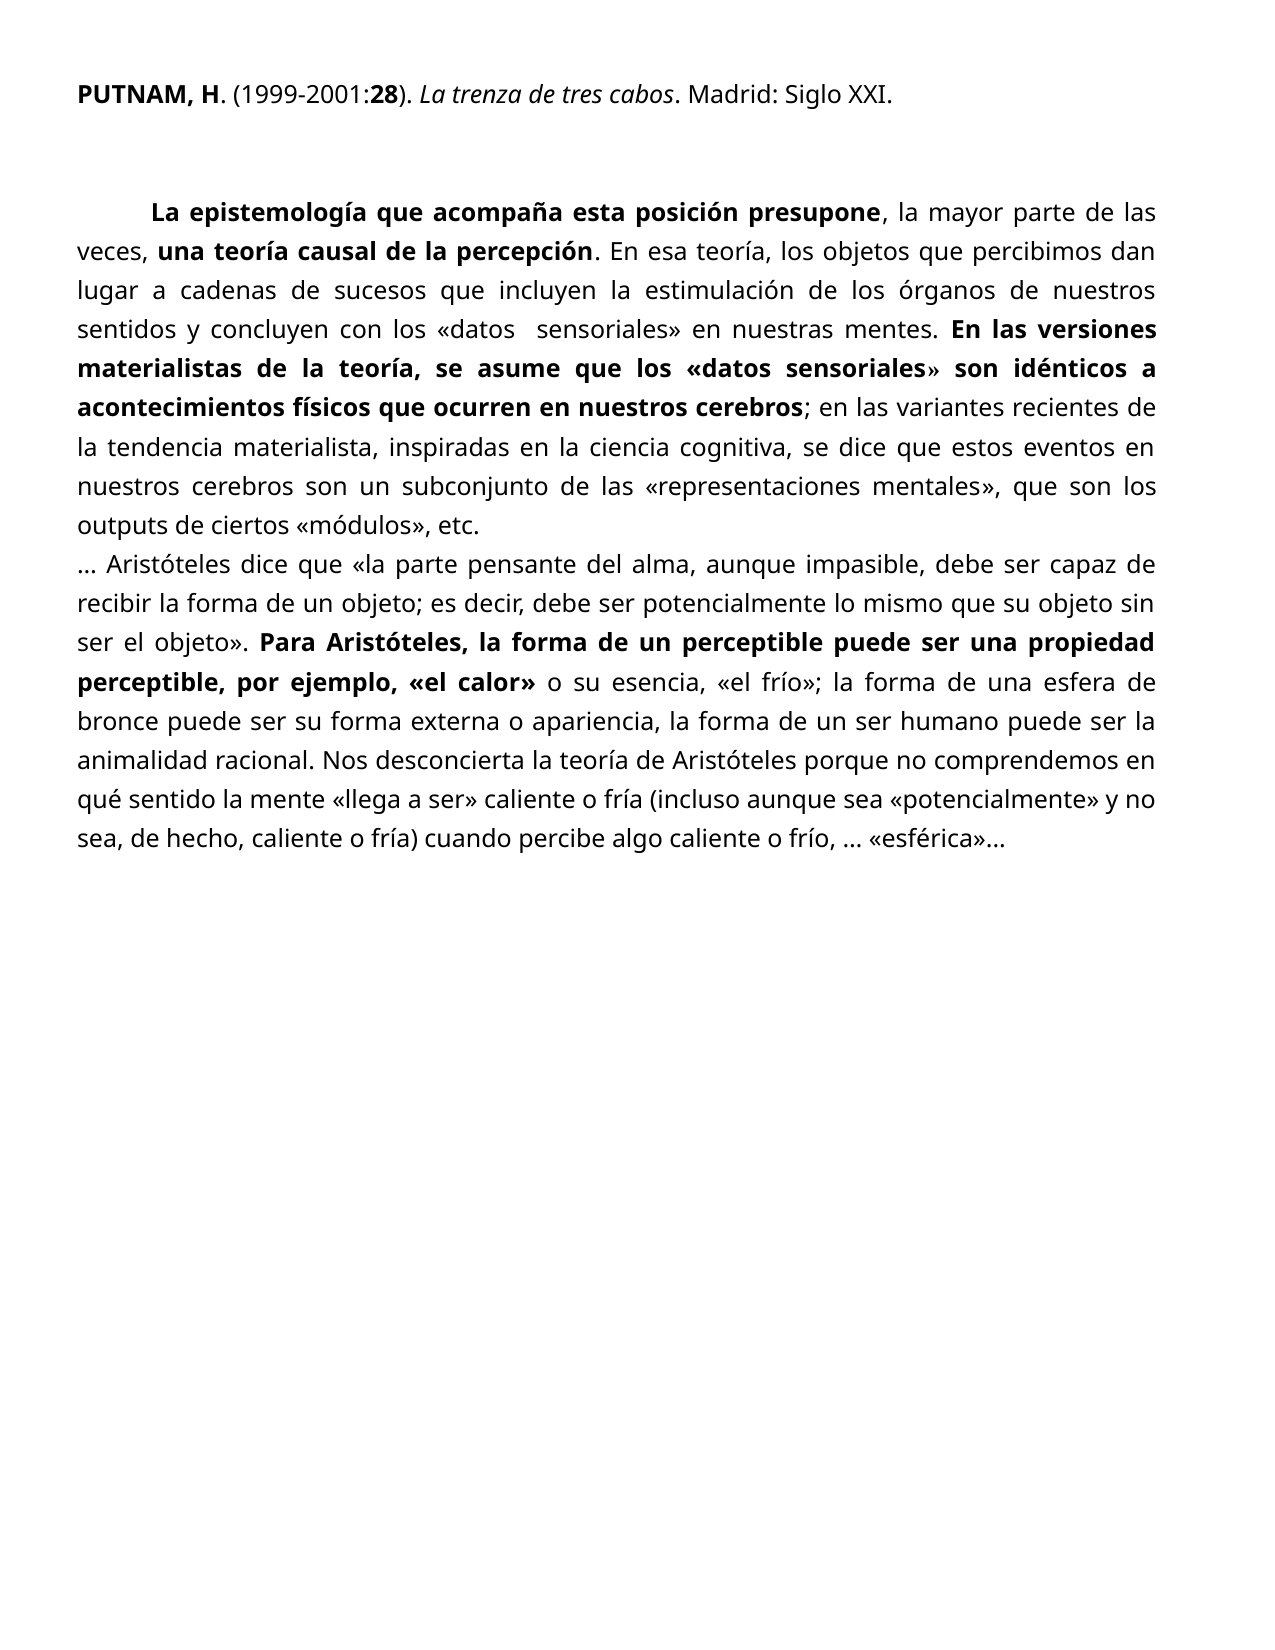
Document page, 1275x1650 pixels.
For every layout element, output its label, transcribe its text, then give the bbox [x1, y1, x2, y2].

text … Aristóteles dice que «la parte pensante del alma, aunque impasible, debe ser capaz de recibir la forma de un objeto; es decir, debe ser potencialmente lo mismo que su objeto sin ser el objeto». Para Aristóteles, la forma de un perceptible puede ser una propiedad perceptible, por ejemplo, «el calor» o su esencia, «el frío»; la forma de una esfera de bronce puede ser su forma externa o apariencia, la forma de un ser humano puede ser la animalidad racional. Nos desconcierta la teoría de Aristóteles porque no comprendemos en qué sentido la mente «llega a ser» caliente o fría (incluso aunque sea «potencialmente» y no sea, de hecho, caliente o fría) cuando percibe algo caliente o frío, … «esférica»... [77, 547, 1157, 855]
text PUTNAM, H. (1999-2001:28). La trenza de tres cabos. Madrid: Siglo XXI. [77, 77, 1157, 111]
text La epistemología que acompaña esta posición presupone, la mayor parte de las veces, una teoría causal de la percepción. En esa teoría, los objetos que percibimos dan lugar a cadenas de sucesos que incluyen la estimulación de los órganos de nuestros sentidos y concluyen con los «datos sensoriales» en nuestras mentes. En las versiones materialistas de la teoría, se asume que los «datos sensoriales» son idénticos a acontecimientos físicos que ocurren en nuestros cerebros; en las variantes recientes de la tendencia materialista, inspiradas en la ciencia cognitiva, se dice que estos eventos en nuestros cerebros son un subconjunto de las «representaciones mentales», que son los outputs de ciertos «módulos», etc. [77, 194, 1157, 542]
